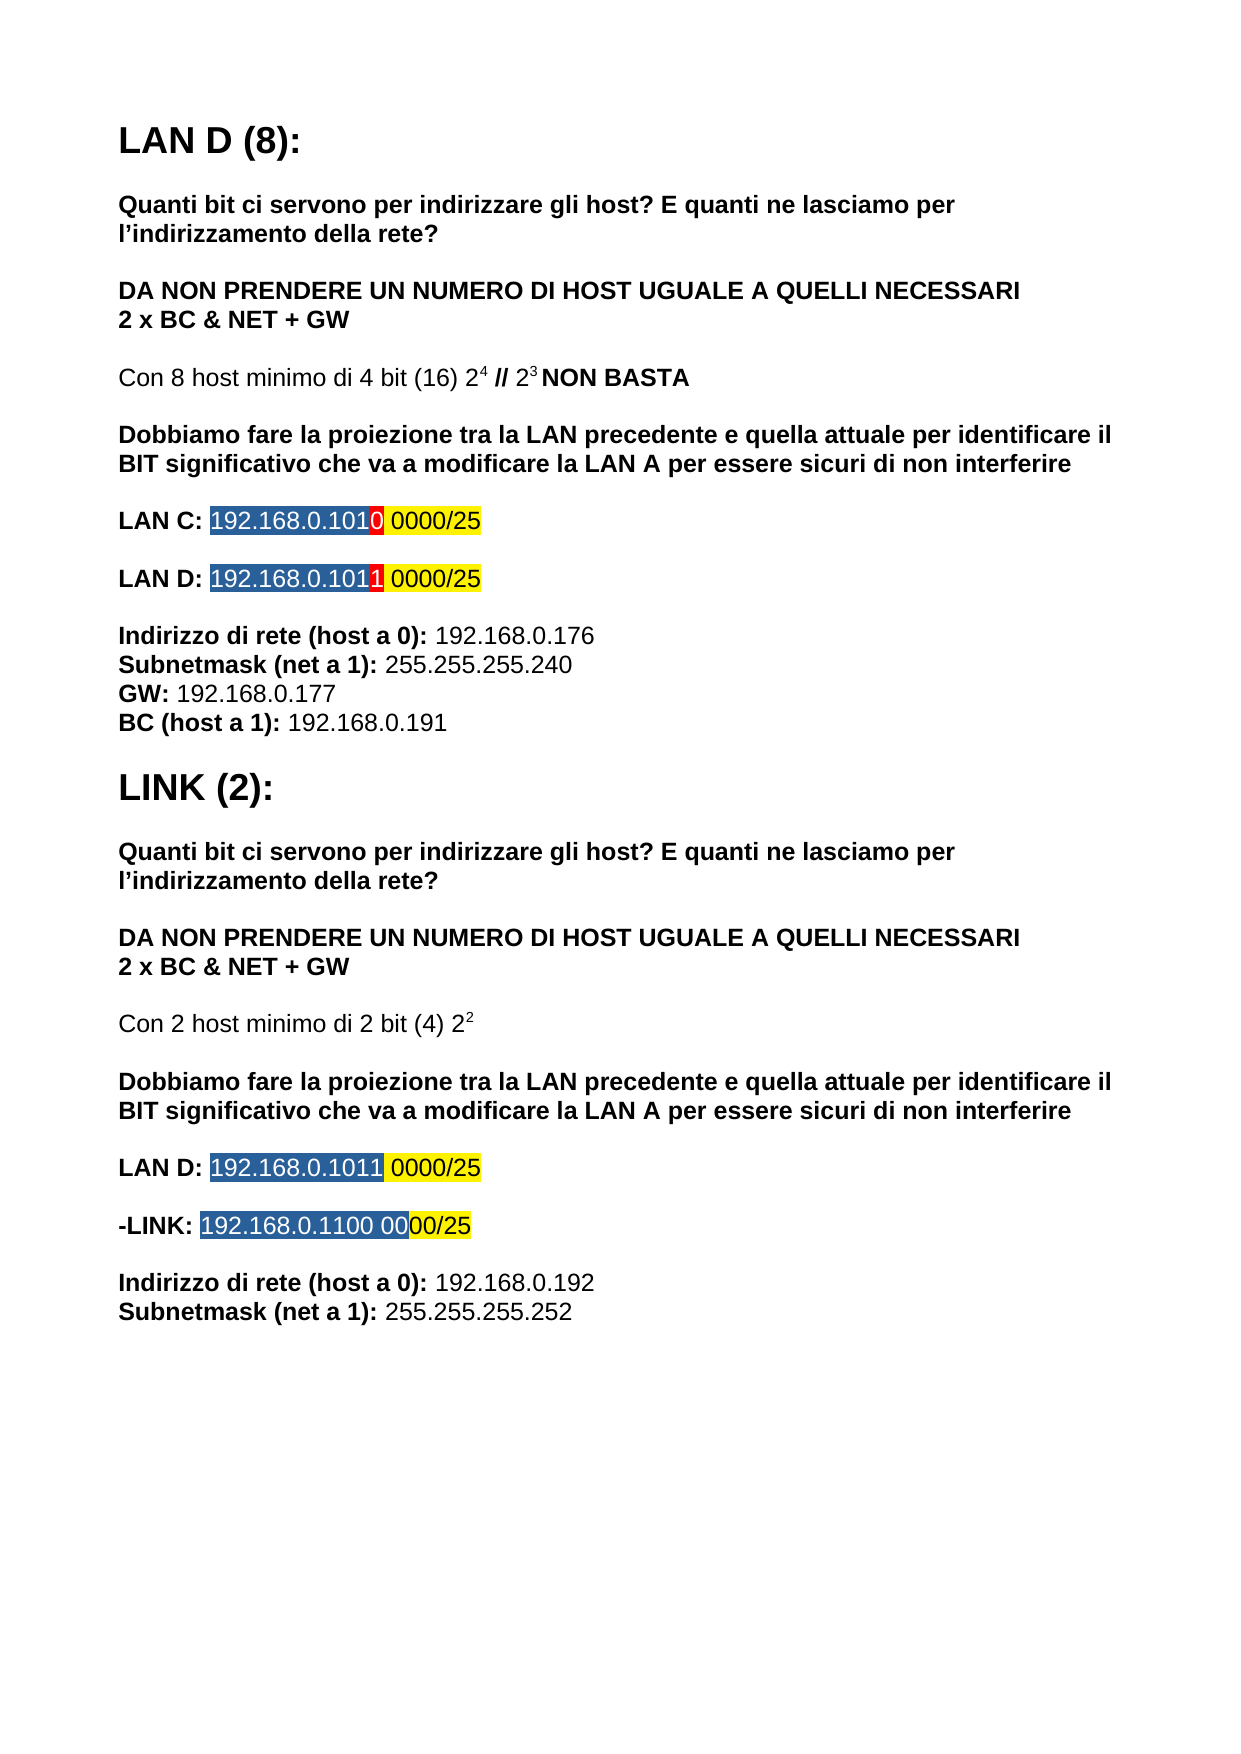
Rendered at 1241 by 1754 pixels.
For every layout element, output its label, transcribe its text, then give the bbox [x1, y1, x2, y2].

text Quanti bit ci servono per indirizzare gli host? E quanti ne lasciamo per l’indirizzamento della rete? [118, 837, 1122, 894]
text 2 x BC & NET + GW [118, 952, 1122, 981]
text Con 8 host minimo di 4 bit (16) 24 // 23 NON BASTA [118, 362, 1122, 391]
text Indirizzo di rete (host a 0): 192.168.0.192 [118, 1268, 1122, 1297]
text DA NON PRENDERE UN NUMERO DI HOST UGUALE A QUELLI NECESSARI [118, 923, 1122, 952]
text LINK (2): [118, 765, 1122, 808]
text BC (host a 1): 192.168.0.191 [118, 707, 1122, 736]
text LAN D (8): [118, 118, 1122, 161]
text LAN D: 192.168.0.1011 0000/25 [118, 564, 1122, 592]
text Dobbiamo fare la proiezione tra la LAN precedente e quella attuale per identificare il BIT significativo che va a modificare la LAN A per essere sicuri di non interferire [118, 420, 1122, 477]
text Quanti bit ci servono per indirizzare gli host? E quanti ne lasciamo per l’indirizzamento della rete? [118, 190, 1122, 247]
text Subnetmask (net a 1): 255.255.255.252 [118, 1297, 1122, 1326]
text 2 x BC & NET + GW [118, 305, 1122, 334]
text DA NON PRENDERE UN NUMERO DI HOST UGUALE A QUELLI NECESSARI [118, 276, 1122, 305]
text LAN D: 192.168.0.1011 0000/25 [118, 1153, 1122, 1182]
text -LINK: 192.168.0.1100 0000/25 [118, 1211, 1122, 1239]
text Dobbiamo fare la proiezione tra la LAN precedente e quella attuale per identificare il BIT significativo che va a modificare la LAN A per essere sicuri di non interferire [118, 1067, 1122, 1124]
text Indirizzo di rete (host a 0): 192.168.0.176 [118, 621, 1122, 650]
text LAN C: 192.168.0.1010 0000/25 [118, 506, 1122, 535]
text Subnetmask (net a 1): 255.255.255.240 [118, 650, 1122, 679]
text Con 2 host minimo di 2 bit (4) 22 [118, 1009, 1122, 1038]
text GW: 192.168.0.177 [118, 679, 1122, 707]
